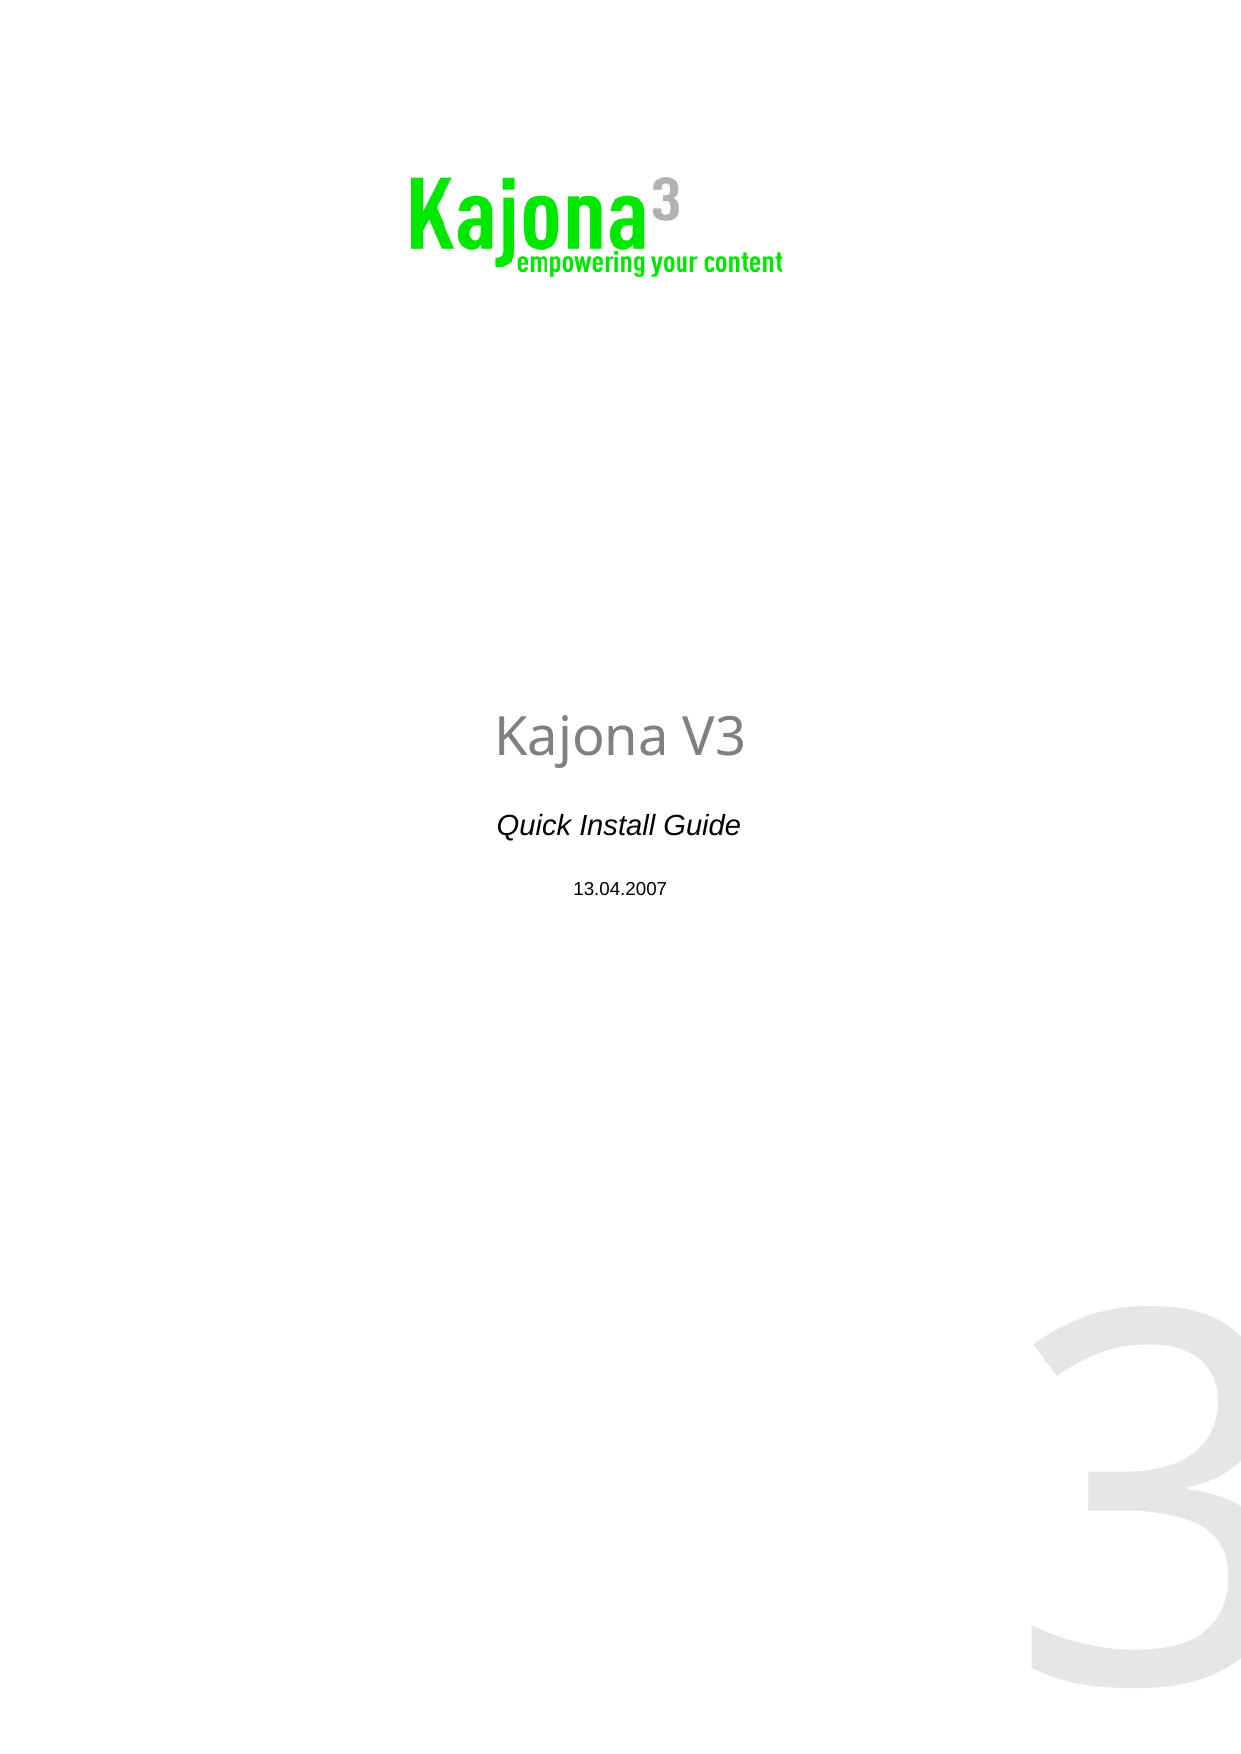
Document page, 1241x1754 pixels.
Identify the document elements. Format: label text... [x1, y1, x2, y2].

title Kajona V3 [118, 697, 1122, 771]
subtitle 13.04.2007 [118, 879, 1122, 899]
subtitle Quick Install Guide [118, 808, 1122, 841]
picture [411, 177, 782, 277]
